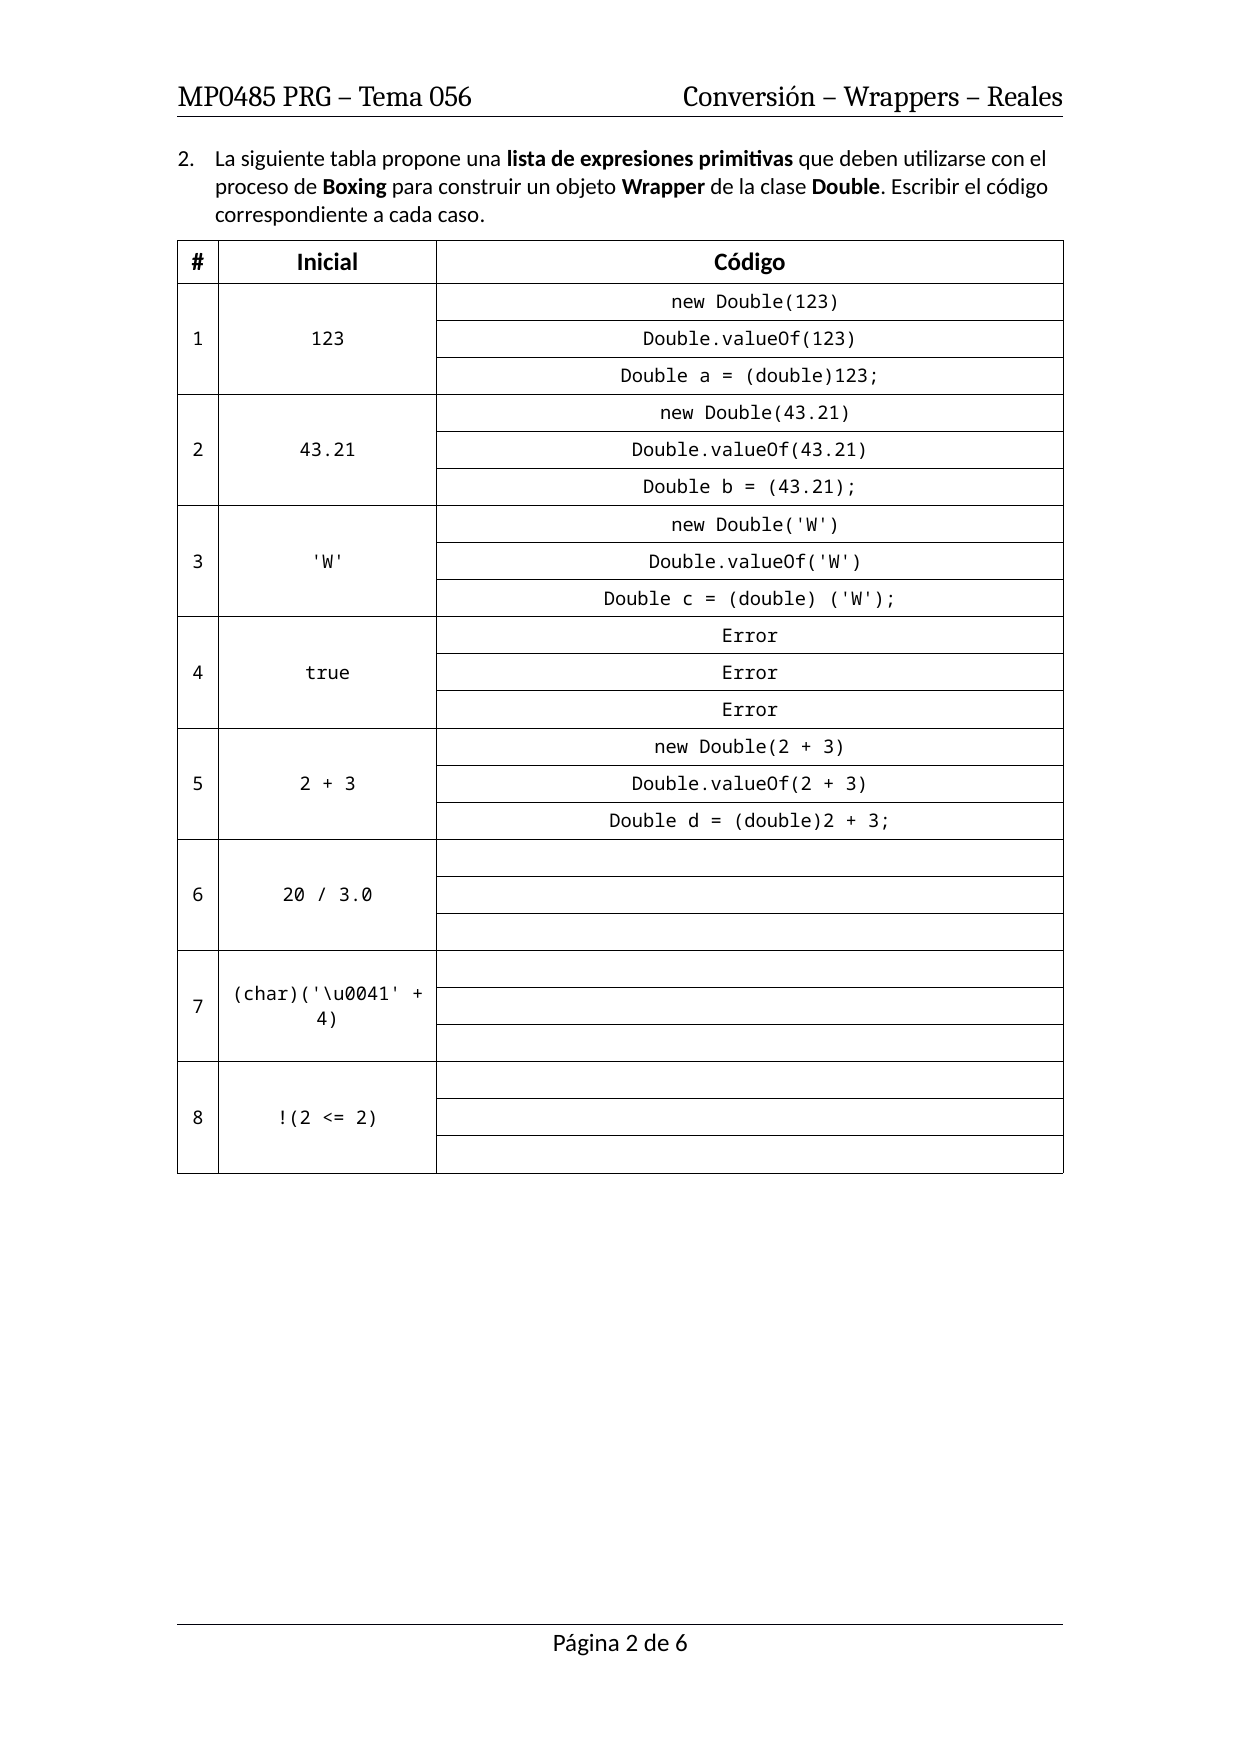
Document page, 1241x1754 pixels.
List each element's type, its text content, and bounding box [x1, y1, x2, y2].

table_cell [437, 914, 1063, 950]
table_cell [437, 1099, 1063, 1135]
table_header Código [437, 241, 1063, 282]
table_cell 8 [178, 1062, 218, 1172]
table_cell 7 [178, 951, 218, 1061]
table_cell 2 + 3 [219, 729, 436, 839]
table_cell [437, 1062, 1063, 1098]
table_cell 5 [178, 729, 218, 839]
table_cell Error [437, 654, 1063, 690]
table_cell Double b = (43.21); [437, 469, 1063, 505]
table_cell new Double(43.21) [437, 395, 1063, 431]
table_cell new Double(123) [437, 284, 1063, 319]
table_cell Error [437, 691, 1063, 727]
table_cell new Double('W') [437, 506, 1063, 542]
table_cell Double.valueOf(2 + 3) [437, 766, 1063, 802]
table_cell 123 [219, 284, 436, 394]
table_cell Double a = (double)123; [437, 358, 1063, 394]
table_cell [437, 988, 1063, 1024]
table_cell true [219, 617, 436, 727]
table_cell Error [437, 617, 1063, 653]
table_cell 3 [178, 506, 218, 616]
table_cell new Double(2 + 3) [437, 729, 1063, 764]
table_cell 'W' [219, 506, 436, 616]
table_cell [437, 840, 1063, 876]
table_cell 6 [178, 840, 218, 950]
table_cell [437, 951, 1063, 987]
table_cell Double.valueOf(43.21) [437, 432, 1063, 468]
table_cell (char)('\u0041' + 4) [219, 951, 436, 1061]
table_cell Double.valueOf(123) [437, 321, 1063, 357]
table_cell 43.21 [219, 395, 436, 505]
table_header Inicial [219, 241, 436, 282]
table_cell 20 / 3.0 [219, 840, 436, 950]
table_cell [437, 1136, 1063, 1172]
table_cell [437, 877, 1063, 913]
table_cell 1 [178, 284, 218, 394]
table_header # [178, 241, 218, 282]
table_cell Double.valueOf('W') [437, 543, 1063, 579]
table_cell Double c = (double) ('W'); [437, 580, 1063, 616]
table_cell [437, 1025, 1063, 1061]
table_cell 4 [178, 617, 218, 727]
table_cell Double d = (double)2 + 3; [437, 803, 1063, 839]
list La siguiente tabla propone una lista de expresiones primitivas que deben utilizarse con el proceso de Boxing para construir un objeto Wrapper de la clase Double. Escribir el código correspondiente a cada caso. [177, 144, 1063, 228]
table_cell 2 [178, 395, 218, 505]
table_cell !(2 <= 2) [219, 1062, 436, 1172]
